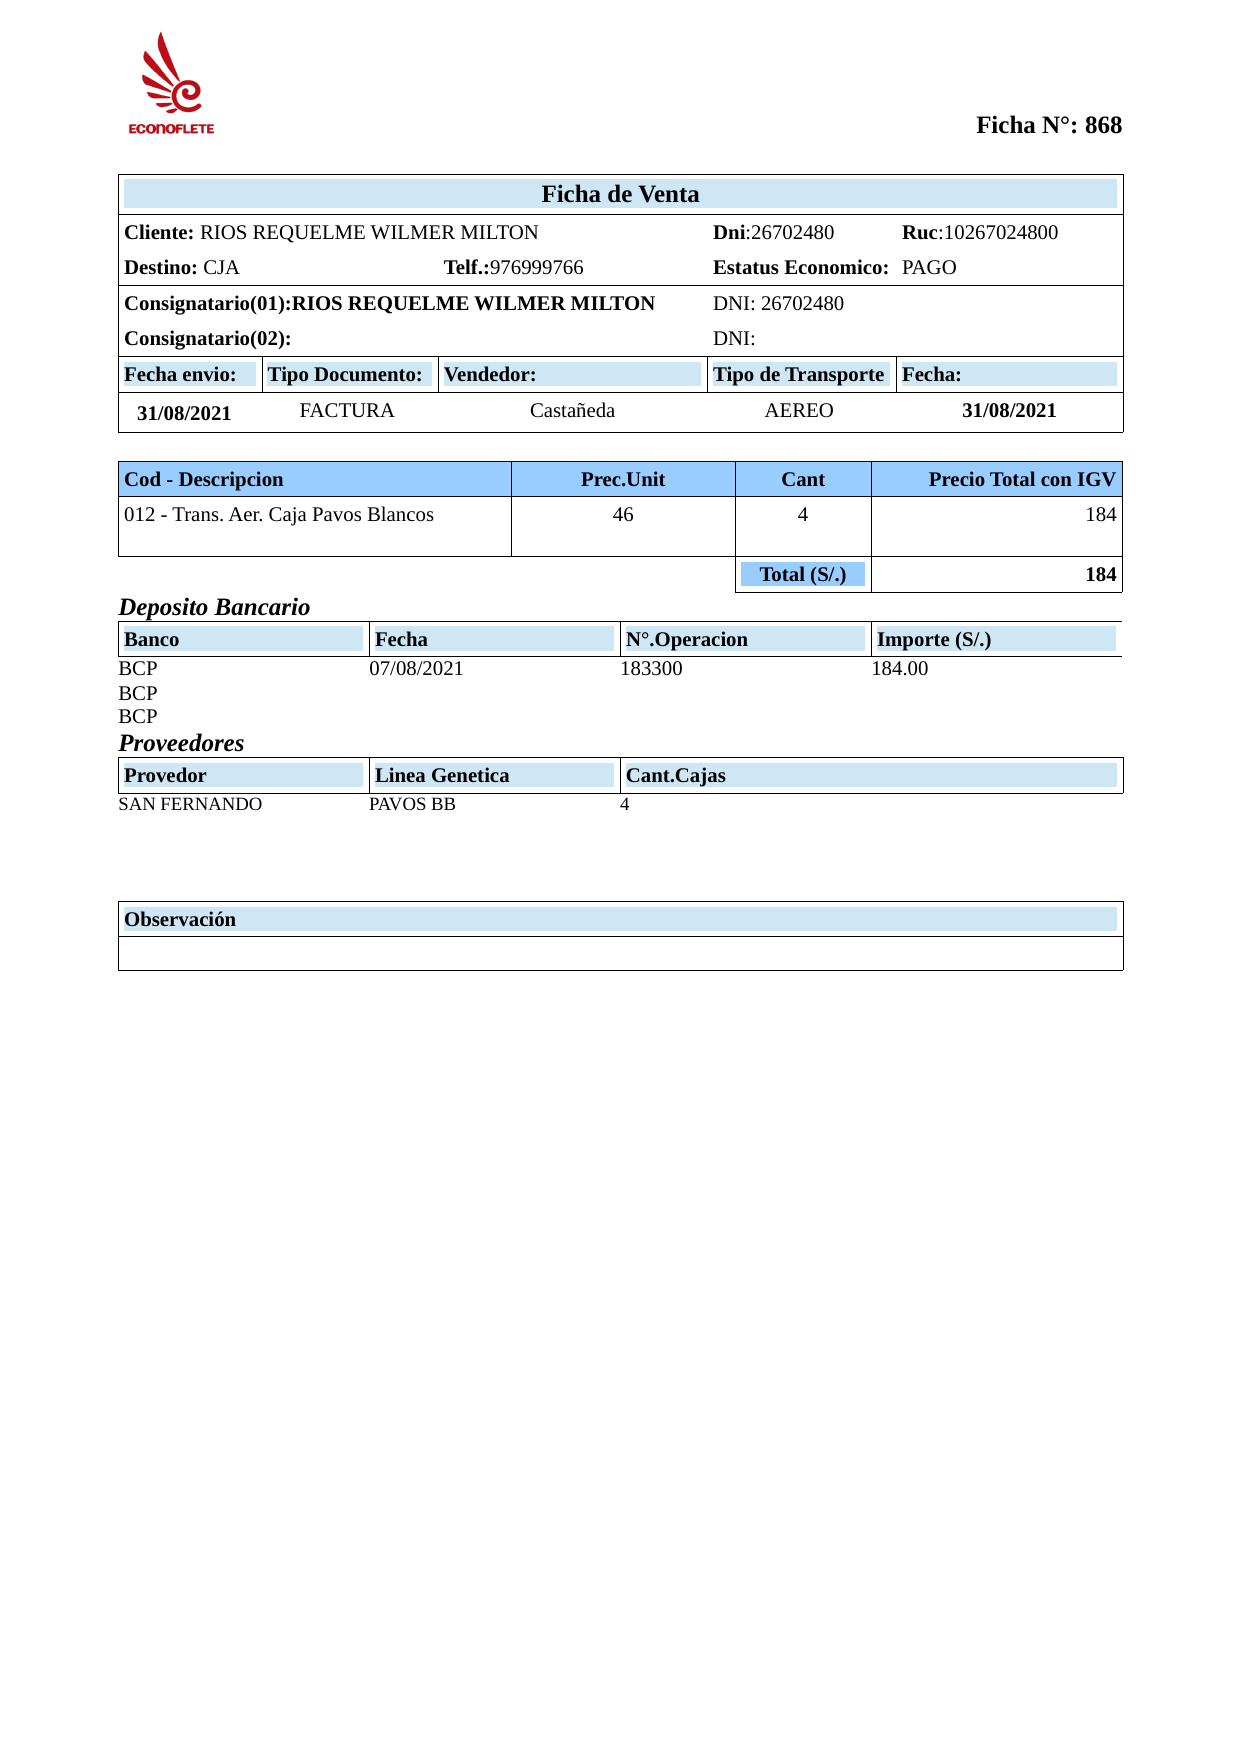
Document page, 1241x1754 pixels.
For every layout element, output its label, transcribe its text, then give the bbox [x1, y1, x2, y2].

table_cell [620, 815, 1123, 836]
table_header Cant.Cajas [621, 758, 1123, 793]
table_cell 184 [872, 557, 1122, 592]
table_cell [118, 836, 369, 858]
table_cell Estatus Economico: [707, 249, 896, 285]
table_cell FACTURA [262, 393, 438, 432]
table_header Cant [736, 462, 871, 496]
table_header Importe (S/.) [872, 622, 1122, 656]
table_cell 07/08/2021 [369, 657, 620, 680]
table_cell Consignatario(02): [119, 321, 707, 356]
table_cell Telf.:976999766 [438, 249, 707, 285]
table_cell [369, 879, 620, 901]
table_cell DNI: 26702480 [707, 286, 1123, 321]
table_cell [871, 680, 1122, 704]
table_cell PAGO [896, 249, 1123, 285]
table_cell [369, 705, 620, 728]
table_cell [369, 858, 620, 879]
table_cell 012 - Trans. Aer. Caja Pavos Blancos [119, 497, 511, 556]
table_header Observación [119, 902, 1123, 936]
table_cell [118, 858, 369, 879]
table_cell Fecha: [897, 357, 1123, 392]
table_cell Fecha envio: [119, 357, 262, 392]
table_cell SAN FERNANDO [118, 794, 369, 814]
picture [118, 31, 225, 134]
table_cell [620, 836, 1123, 858]
table_header Provedor [119, 758, 369, 793]
table_cell Dni:26702480 [707, 215, 896, 249]
table_cell Total (S/.) [736, 557, 871, 592]
table_header Banco [119, 622, 369, 656]
table_cell Tipo de Transporte [708, 357, 896, 392]
table_cell 4 [620, 794, 1123, 814]
table_header N°.Operacion [621, 622, 871, 656]
table_cell DNI: [707, 321, 1123, 356]
text Proveedores [118, 728, 1122, 757]
table_cell Cliente: RIOS REQUELME WILMER MILTON [119, 215, 707, 249]
table_header Linea Genetica [370, 758, 620, 793]
table_cell Tipo Documento: [263, 357, 438, 392]
table_cell BCP [118, 680, 369, 704]
table_cell Vendedor: [439, 357, 707, 392]
table_cell [118, 815, 369, 836]
table_cell [118, 557, 511, 592]
table_header Fecha [370, 622, 620, 656]
table_cell [871, 705, 1122, 728]
table_cell [620, 858, 1123, 879]
table_cell [511, 557, 735, 592]
table_header Precio Total con IGV [872, 462, 1122, 496]
table_header Cod - Descripcion [119, 462, 511, 496]
table_cell [119, 937, 1123, 969]
table_cell AEREO [707, 393, 896, 432]
table_cell 183300 [620, 657, 871, 680]
table_cell [369, 680, 620, 704]
table_cell [620, 879, 1123, 901]
table_cell [369, 815, 620, 836]
table_cell [620, 705, 871, 728]
table_cell 4 [736, 497, 871, 556]
table_cell [369, 836, 620, 858]
table_cell Ruc:10267024800 [896, 215, 1123, 249]
table_header Ficha de Venta [119, 175, 1123, 214]
table_cell Consignatario(01):RIOS REQUELME WILMER MILTON [119, 286, 707, 321]
table_cell Destino: CJA [119, 249, 438, 285]
table_cell PAVOS BB [369, 794, 620, 814]
table_cell Castañeda [438, 393, 707, 432]
table_cell 184 [872, 497, 1122, 556]
table_cell 31/08/2021 [119, 393, 262, 432]
table_cell 46 [512, 497, 735, 556]
text Deposito Bancario [118, 592, 1122, 621]
table_cell [620, 680, 871, 704]
table_cell 31/08/2021 [896, 393, 1123, 432]
table_cell [118, 879, 369, 901]
table_header Prec.Unit [512, 462, 735, 496]
table_cell BCP [118, 705, 369, 728]
table_cell 184.00 [871, 657, 1122, 680]
table_cell BCP [118, 657, 369, 680]
